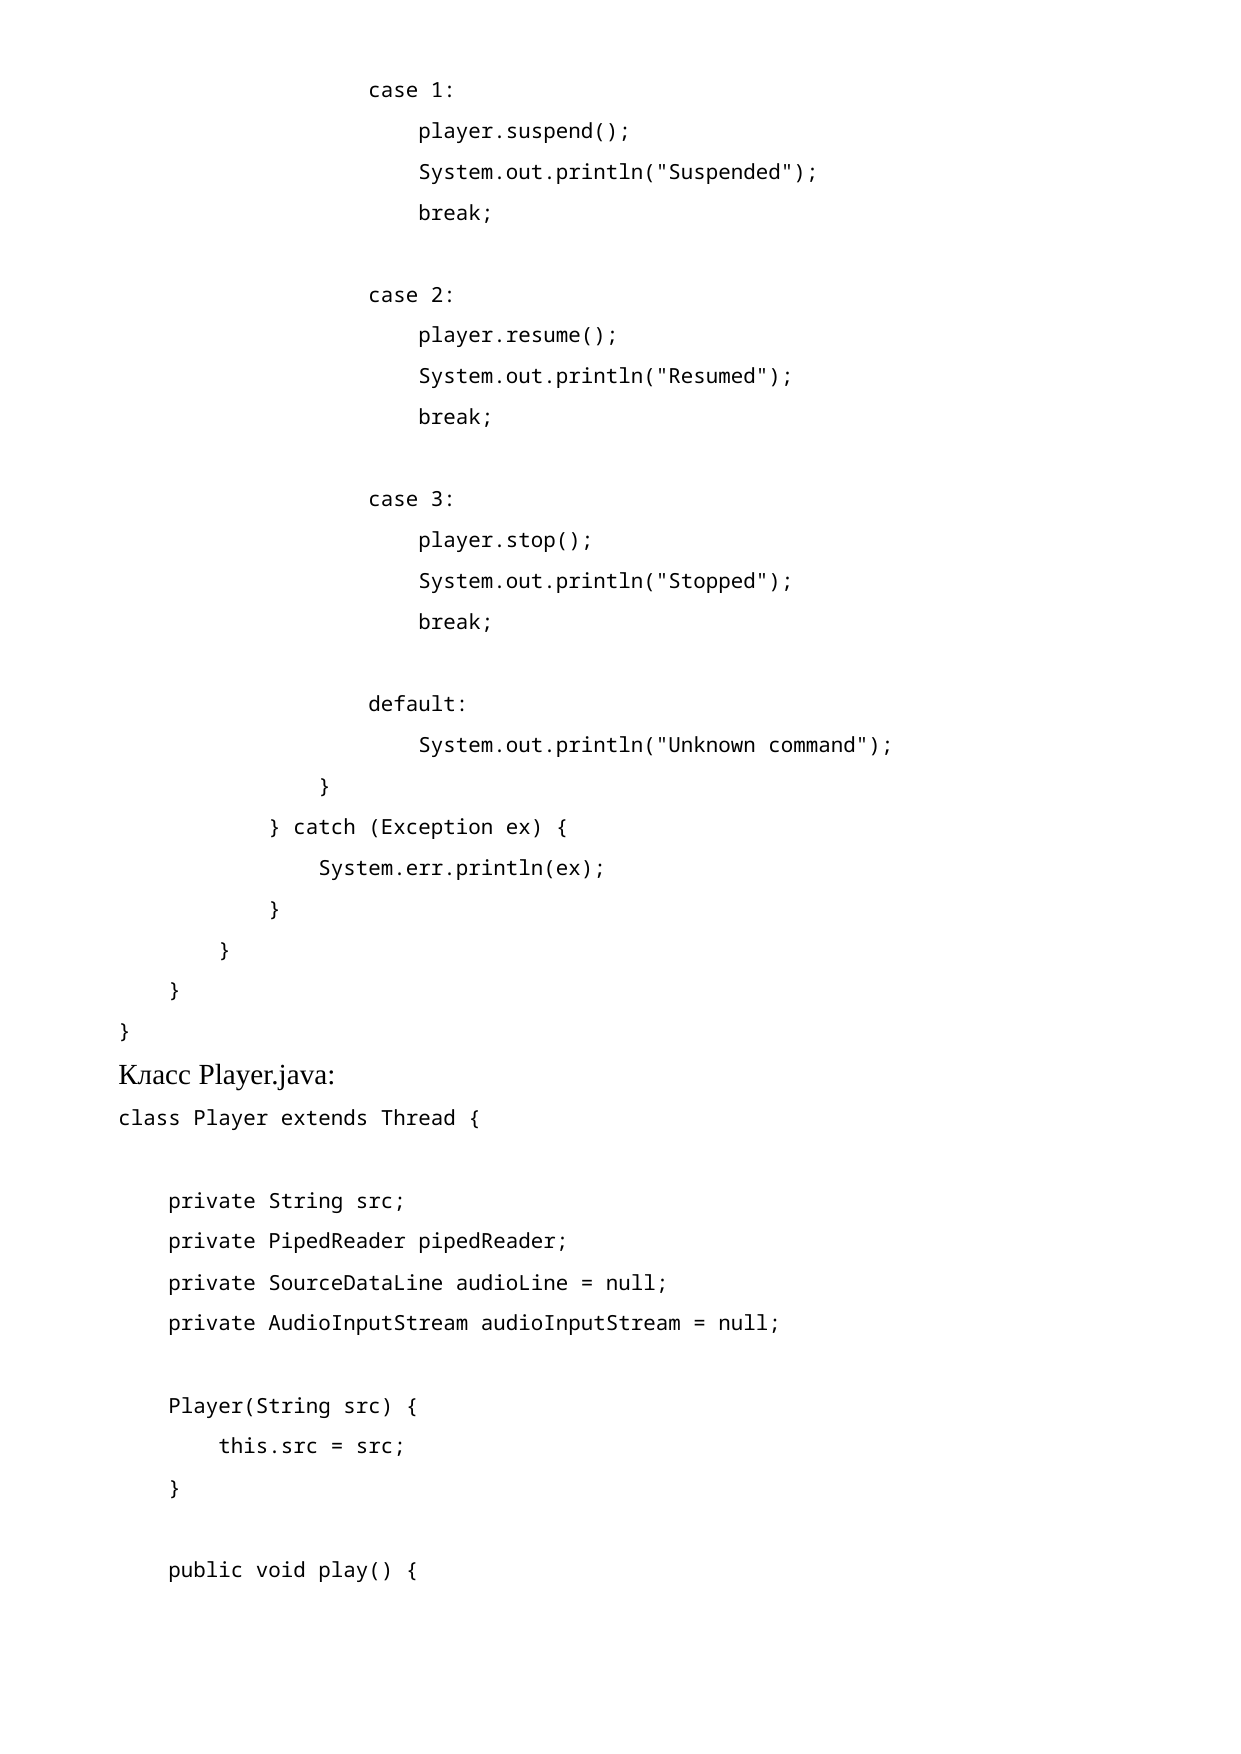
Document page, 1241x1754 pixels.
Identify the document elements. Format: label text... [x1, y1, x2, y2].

text public void play() { [118, 1555, 1122, 1583]
text } [118, 894, 1122, 922]
text System.out.println("Suspended"); [118, 157, 1122, 185]
text class Player extends Thread { [118, 1103, 1122, 1132]
text private String src; [118, 1186, 1122, 1214]
text } [118, 976, 1122, 1004]
text } [118, 935, 1122, 963]
text } [118, 771, 1122, 799]
text private SourceDataLine audioLine = null; [118, 1268, 1122, 1296]
text break; [118, 402, 1122, 431]
text this.src = src; [118, 1432, 1122, 1460]
text Класс Player.java: [118, 1057, 1122, 1091]
text break; [118, 607, 1122, 636]
text case 2: [118, 280, 1122, 308]
text } [118, 1473, 1122, 1501]
text break; [118, 198, 1122, 226]
text player.resume(); [118, 321, 1122, 349]
text private AudioInputStream audioInputStream = null; [118, 1308, 1122, 1337]
text private PipedReader pipedReader; [118, 1227, 1122, 1255]
text } [118, 1017, 1122, 1045]
text System.err.println(ex); [118, 853, 1122, 881]
text System.out.println("Resumed"); [118, 362, 1122, 390]
text System.out.println("Stopped"); [118, 566, 1122, 595]
text System.out.println("Unknown command"); [118, 730, 1122, 758]
text default: [118, 689, 1122, 717]
text case 1: [118, 75, 1122, 103]
text Player(String src) { [118, 1391, 1122, 1419]
text case 3: [118, 484, 1122, 513]
text } catch (Exception ex) { [118, 812, 1122, 840]
text player.suspend(); [118, 116, 1122, 144]
text player.stop(); [118, 525, 1122, 554]
